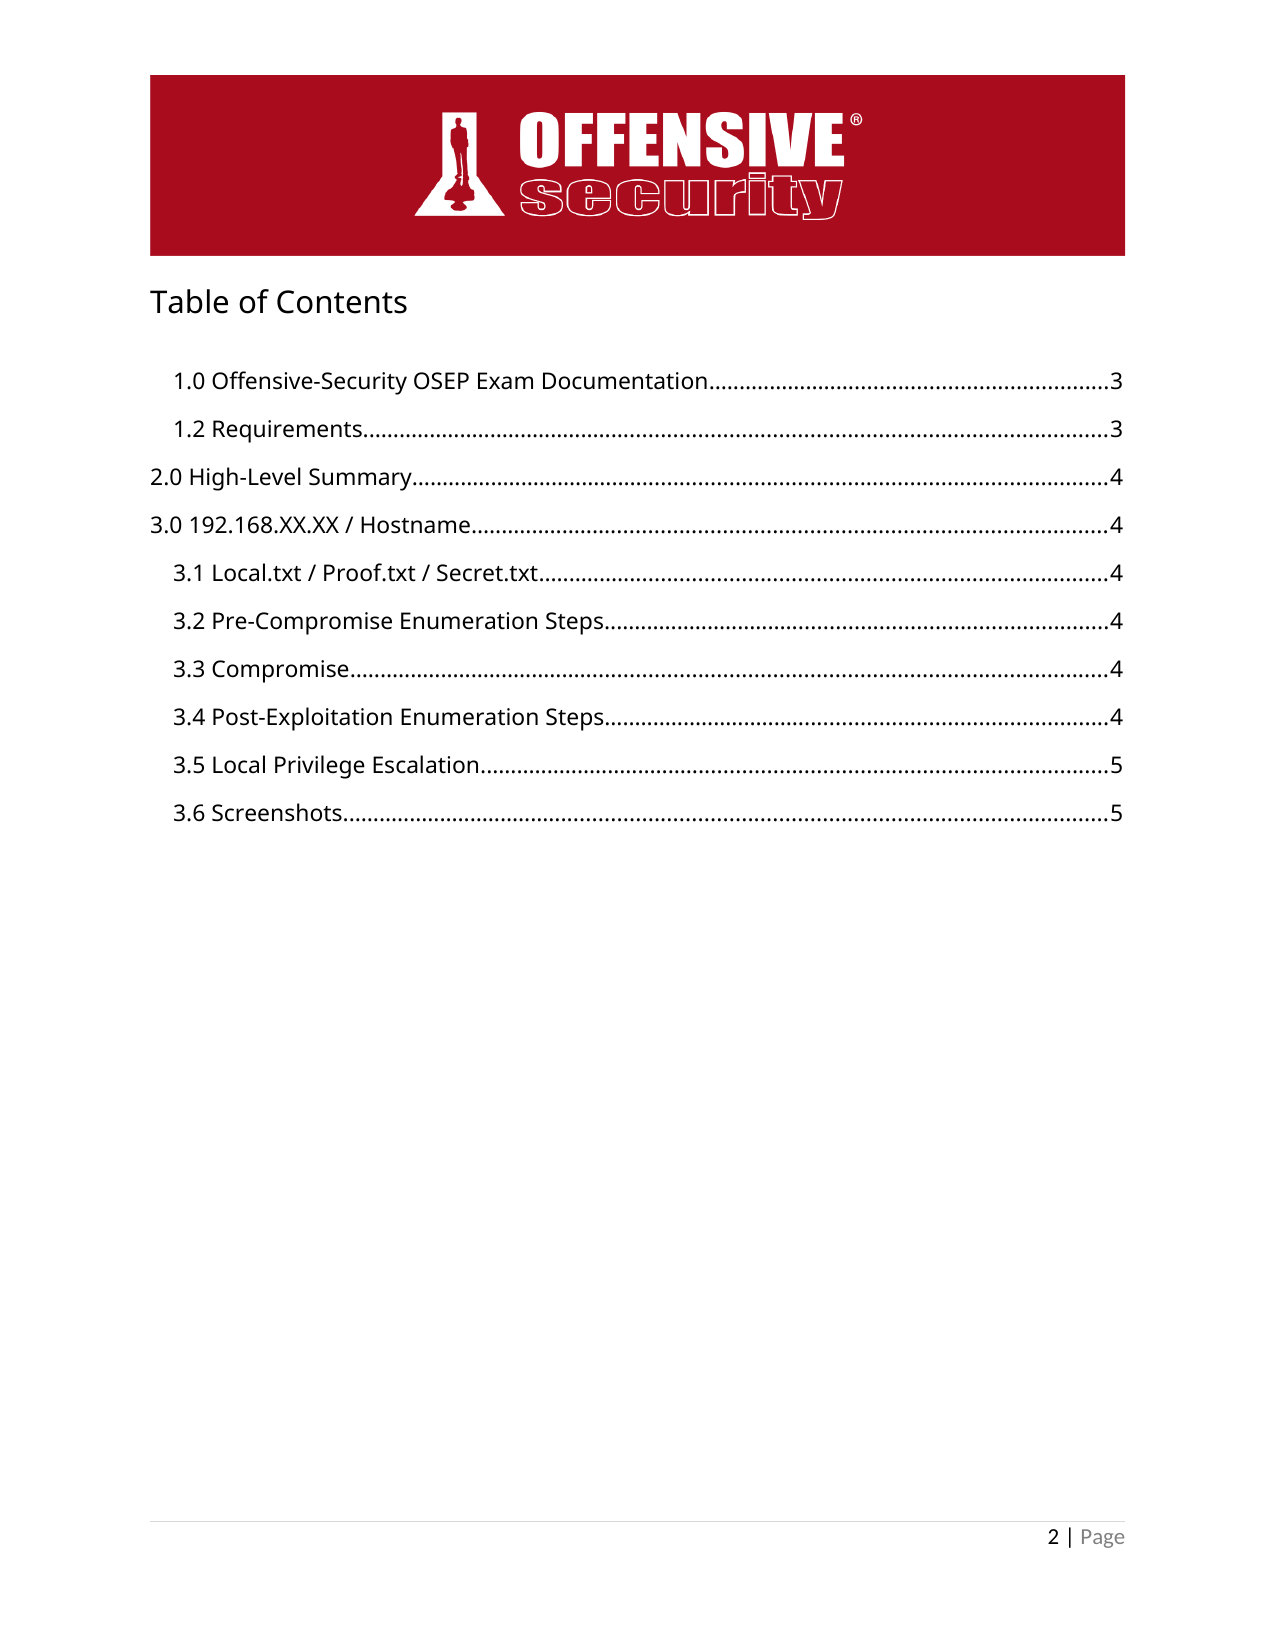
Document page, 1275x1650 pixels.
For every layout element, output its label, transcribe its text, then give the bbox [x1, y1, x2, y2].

text 1.0 Offensive-Security OSEP Exam Documentation 3 [173, 365, 1125, 397]
text 3.4 Post-Exploitation Enumeration Steps 4 [173, 701, 1125, 732]
text 3.2 Pre-Compromise Enumeration Steps 4 [173, 605, 1125, 636]
text 1.2 Requirements 3 [173, 413, 1125, 444]
text 3.0 192.168.XX.XX / Hostname 4 [150, 509, 1125, 540]
text 3.1 Local.txt / Proof.txt / Secret.txt 4 [173, 557, 1125, 588]
text 3.6 Screenshots 5 [173, 797, 1125, 828]
text Table of Contents [150, 280, 1125, 323]
text 3.5 Local Privilege Escalation 5 [173, 749, 1125, 780]
text 3.3 Compromise 4 [173, 653, 1125, 684]
picture [150, 75, 1125, 256]
text 2.0 High-Level Summary 4 [150, 461, 1125, 492]
